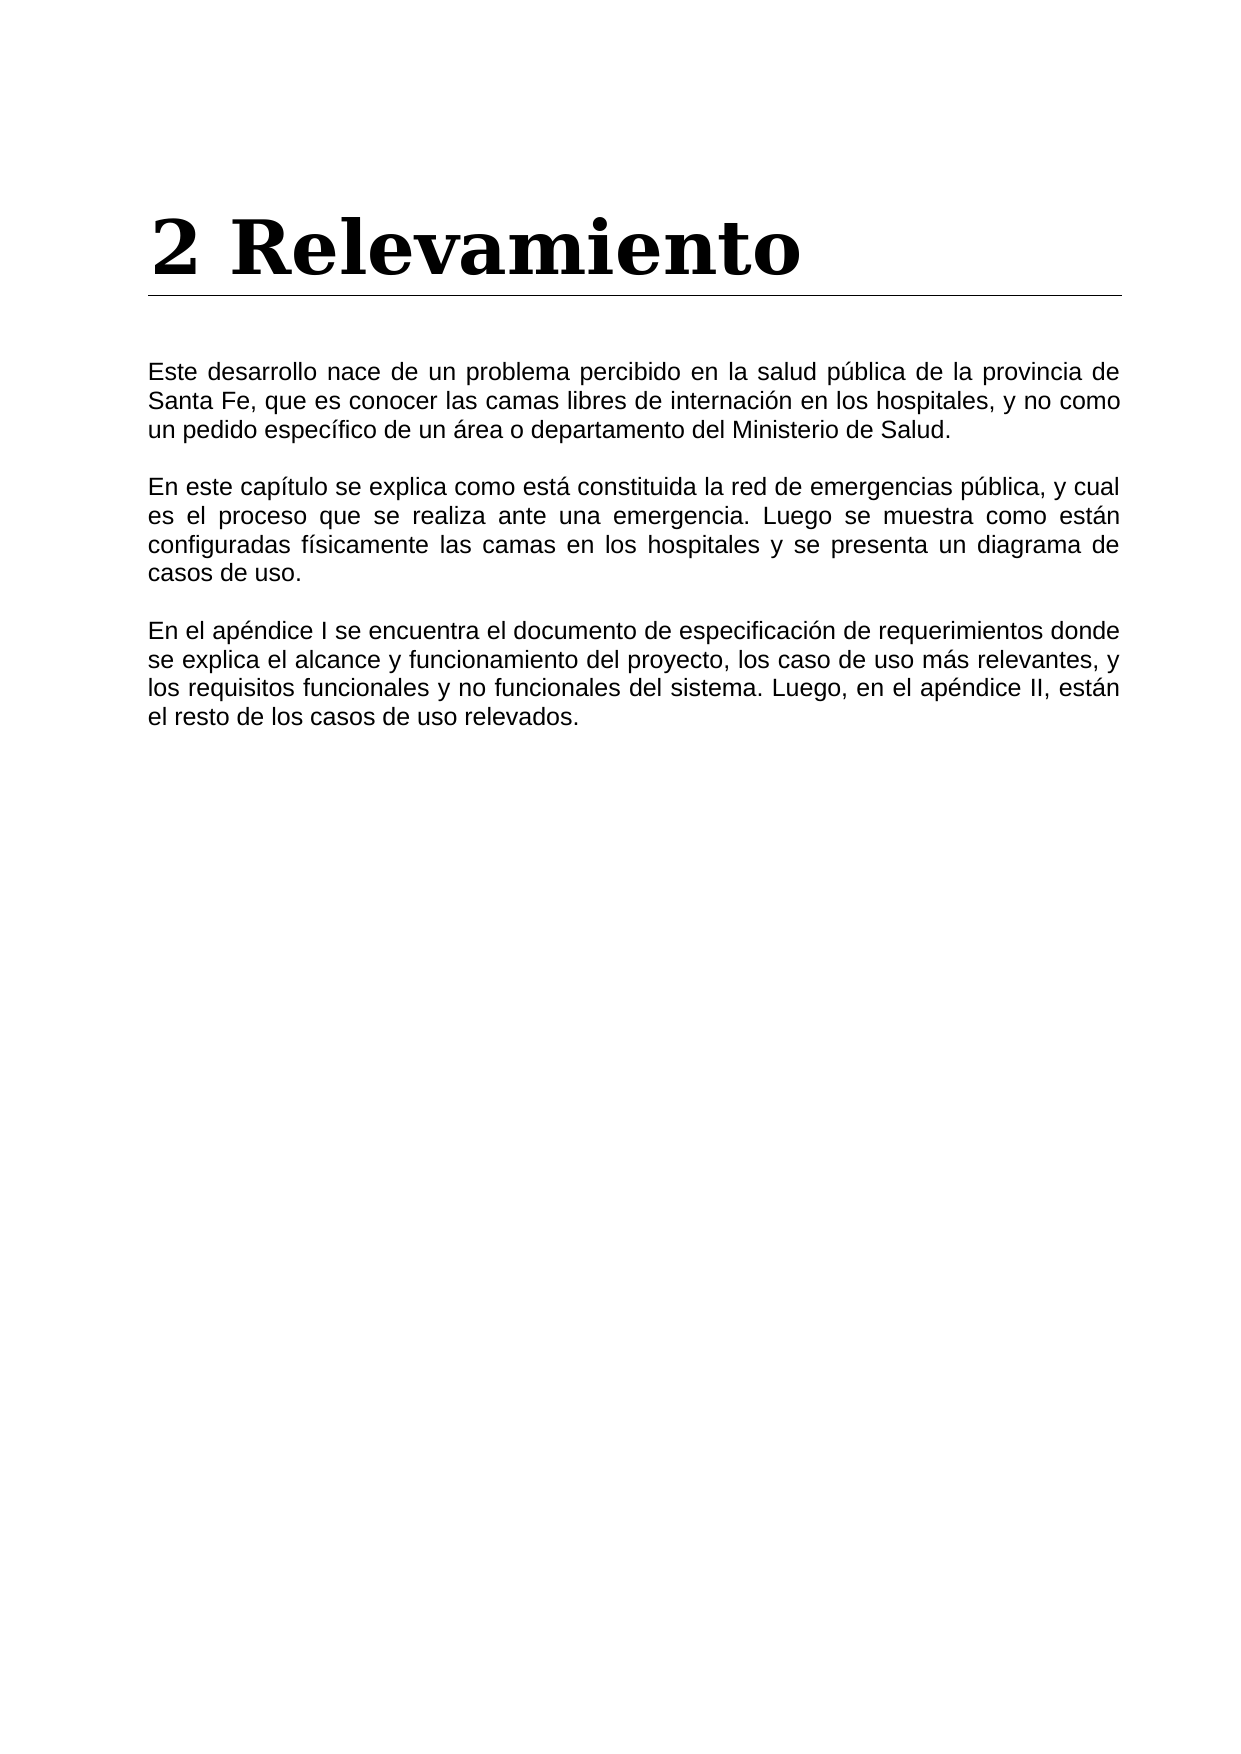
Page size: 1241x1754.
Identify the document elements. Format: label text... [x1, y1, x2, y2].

text Este desarrollo nace de un problema percibido en la salud pública de la provincia de Santa Fe, que es conocer las camas libres de internación en los hospitales, y no como un pedido específico de un área o departamento del Ministerio de Salud. [148, 357, 1122, 443]
text En este capítulo se explica como está constituida la red de emergencias pública, y cual es el proceso que se realiza ante una emergencia. Luego se muestra como están configuradas físicamente las camas en los hospitales y se presenta un diagrama de casos de uso. [148, 472, 1122, 587]
text En el apéndice I se encuentra el documento de especificación de requerimientos donde se explica el alcance y funcionamiento del proyecto, los caso de uso más relevantes, y los requisitos funcionales y no funcionales del sistema. Luego, en el apéndice II, están el resto de los casos de uso relevados. [148, 616, 1122, 731]
subtitle 2.Relevamiento [148, 201, 1122, 295]
